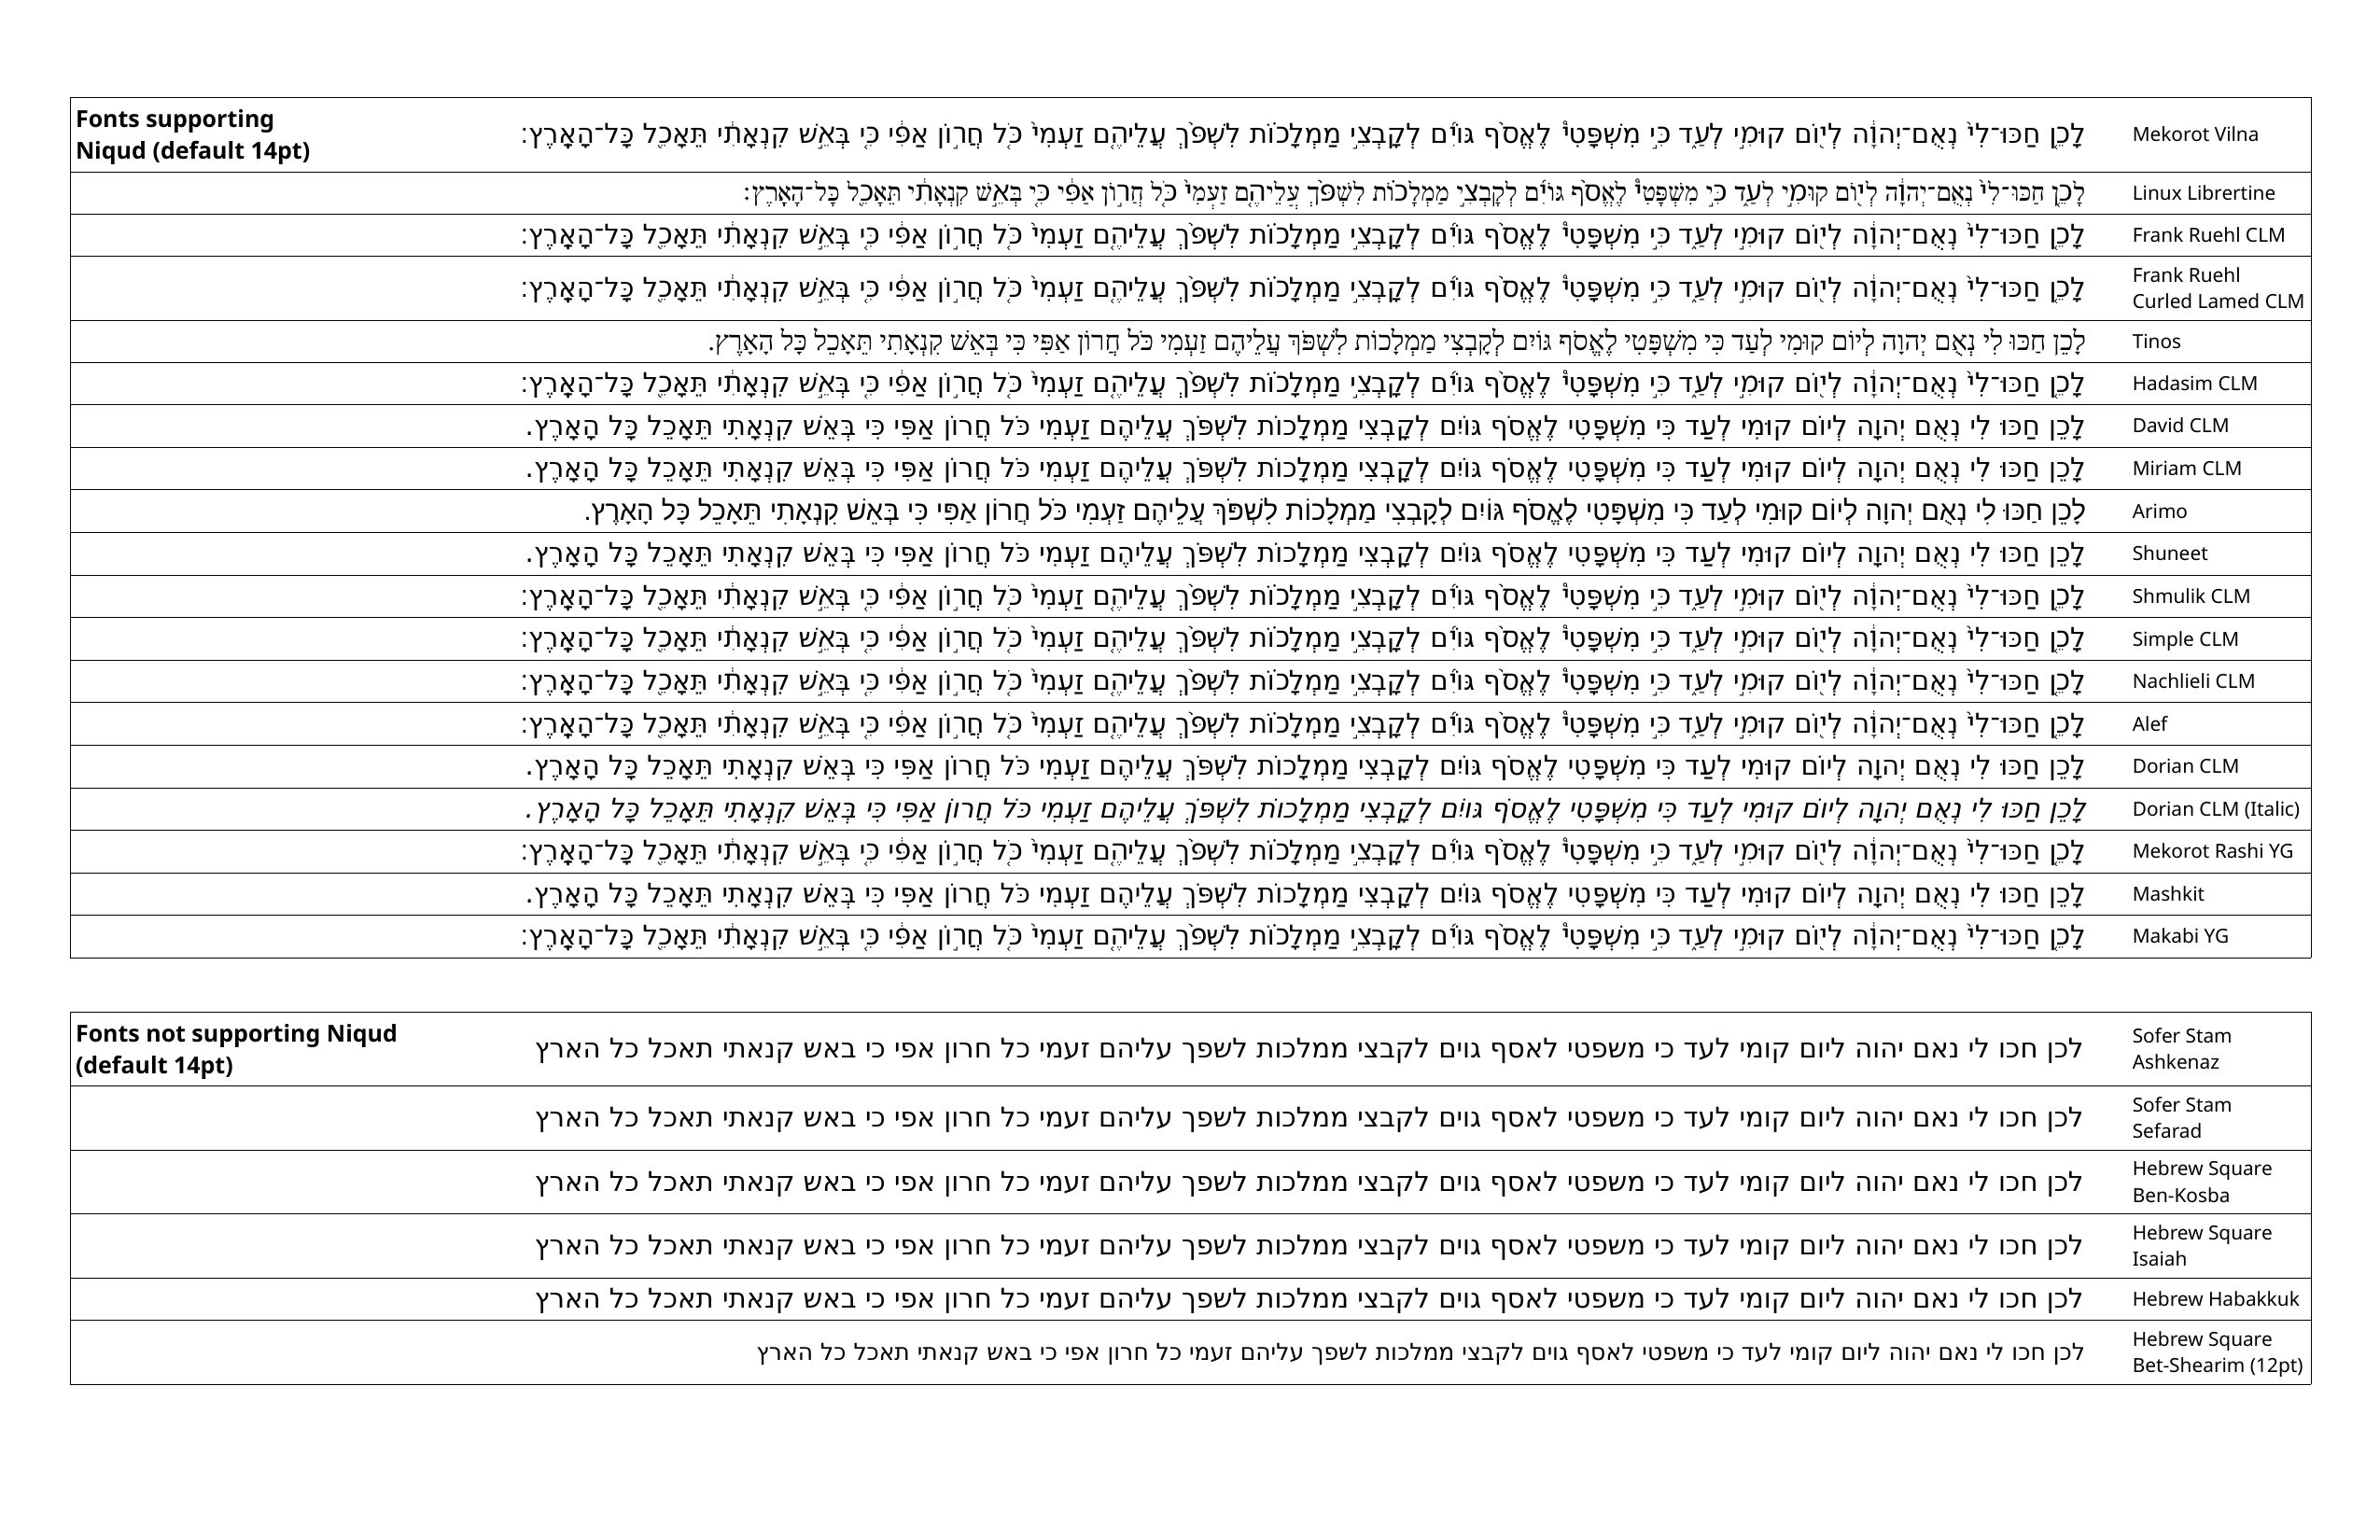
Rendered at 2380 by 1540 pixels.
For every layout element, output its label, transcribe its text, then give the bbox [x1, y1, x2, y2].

table_header [2092, 98, 2127, 172]
table_cell לָכֵ֤ן חַכּוּ־לִי֙ נְאֻם־יְהוָ֔ה לְי֖וֹם קוּמִ֣י לְעַ֑ד כִּ֣י מִשְׁפָּטִי֩ לֶאֱסֹ֨ף גּוֹיִ֜ם לְקָבְצִ֣י מַמְלָכ֗וֹת לִשְׁפֹּ֨ךְ עֲלֵיהֶ֤ם זַעְמִי֙ כֹּ֚ל חֲר֣וֹן אַפִּ֔י כִּ֚י בְּאֵ֣שׁ קִנְאָתִ֔י תֵּאָכֵ֖ל כָּל־הָאָֽרֶץ׃ [354, 363, 2092, 404]
table_cell לכן חכו לי נאם יהוה ליום קומי לעד כי משפטי לאסף גוים לקבצי ממלכות לשפך עליהם זעמי כל חרון אפי כי באש קנאתי תאכל כל הארץ [71, 1151, 2092, 1213]
table_cell [2092, 448, 2127, 489]
table_cell Nachlieli CLM [2127, 661, 2311, 702]
table_cell [2092, 789, 2127, 830]
table_cell לָכֵן חַכּוּ לִי נְאֻם יְהוָה לְיוֹם קוּמִי לְעַד כִּי מִשְׁפָּטִי לֶאֱסֹף גּוֹיִם לְקָבְצִי מַמְלָכוֹת לִשְׁפֹּךְ עֲלֵיהֶם זַעְמִי כֹּל חֲרוֹן אַפִּי כִּי בְּאֵשׁ קִנְאָתִי תֵּאָכֵל כָּל הָאָרֶץ.‏ [71, 874, 2092, 915]
table_cell לָכֵ֤ן חַכּוּ־לִי֙ נְאֻם־יְהוָ֔ה לְי֖וֹם קוּמִ֣י לְעַ֑ד כִּ֣י מִשְׁפָּטִי֩ לֶאֱסֹ֨ף גּוֹיִ֜ם לְקָבְצִ֣י מַמְלָכ֗וֹת לִשְׁפֹּ֨ךְ עֲלֵיהֶ֤ם זַעְמִי֙ כֹּ֚ל חֲר֣וֹן אַפִּ֔י כִּ֚י בְּאֵ֣שׁ קִנְאָתִ֔י תֵּאָכֵ֖ל כָּל־הָאָֽרֶץ׃ [354, 703, 2092, 745]
table_cell לָכֵ֤ן חַכּוּ־לִי֙ נְאֻם־יְהוָ֔ה לְי֖וֹם קוּמִ֣י לְעַ֑ד כִּ֣י מִשְׁפָּטִי֩ לֶאֱסֹ֨ף גּוֹיִ֜ם לְקָבְצִ֣י מַמְלָכ֗וֹת לִשְׁפֹּ֨ךְ עֲלֵיהֶ֤ם זַעְמִי֙ כֹּ֚ל חֲר֣וֹן אַפִּ֔י כִּ֚י בְּאֵ֣שׁ קִנְאָתִ֔י תֵּאָכֵ֖ל כָּל־הָאָֽרֶץ׃ [354, 661, 2092, 702]
table_cell Mekorot Rashi YG [2127, 831, 2311, 872]
table_cell Shmulik CLM [2127, 576, 2311, 617]
table_cell [2092, 405, 2127, 447]
table_cell [71, 321, 354, 361]
table_cell [71, 257, 354, 319]
table_cell Sofer Stam Sefarad [2127, 1086, 2311, 1150]
table_cell לָכֵן חַכּוּ לִי נְאֻם יְהוָה לְיוֹם קוּמִי לְעַד כִּי מִשְׁפָּטִי לֶאֱסֹף גּוֹיִם לְקָבְצִי מַמְלָכוֹת לִשְׁפֹּךְ עֲלֵיהֶם זַעְמִי כֹּל חֲרוֹן אַפִּי כִּי בְּאֵשׁ קִנְאָתִי תֵּאָכֵל כָּל הָאָרֶץ.‏ [71, 746, 2092, 787]
table_cell לָכֵ֤ן חַכּוּ־לִי֙ נְאֻם־יְהוָ֔ה לְי֖וֹם קוּמִ֣י לְעַ֑ד כִּ֣י מִשְׁפָּטִי֩ לֶאֱסֹ֨ף גּוֹיִ֜ם לְקָבְצִ֣י מַמְלָכ֗וֹת לִשְׁפֹּ֨ךְ עֲלֵיהֶ֤ם זַעְמִי֙ כֹּ֚ל חֲר֣וֹן אַפִּ֔י כִּ֚י בְּאֵ֣שׁ קִנְאָתִ֔י תֵּאָכֵ֖ל כָּל־הָאָֽרֶץ׃ [71, 576, 2092, 617]
table_cell Makabi YG [2127, 916, 2311, 958]
table_cell [71, 618, 354, 660]
table_cell לכן חכו לי נאם יהוה ליום קומי לעד כי משפטי לאסף גוים לקבצי ממלכות לשפך עליהם זעמי כל חרון אפי כי באש קנאתי תאכל כל הארץ [71, 1214, 2092, 1277]
table_cell [2092, 363, 2127, 404]
table_cell [2092, 1279, 2127, 1320]
table_cell Miriam CLM [2127, 448, 2311, 489]
table_cell [2092, 746, 2127, 787]
table_cell Dorian CLM [2127, 746, 2311, 787]
table_cell Hebrew Square Ben-Kosba [2127, 1151, 2311, 1213]
table_cell [71, 215, 354, 256]
table_cell Linux Librertine [2127, 173, 2311, 213]
table_cell לָכֵ֤ן חַכּוּ־לִי֙ נְאֻם־יְהוָ֔ה לְי֖וֹם קוּמִ֣י לְעַ֑ד כִּ֣י מִשְׁפָּטִי֩ לֶאֱסֹ֨ף גּוֹיִ֜ם לְקָבְצִ֣י מַמְלָכ֗וֹת לִשְׁפֹּ֨ךְ עֲלֵיהֶ֤ם זַעְמִי֙ כֹּ֚ל חֲר֣וֹן אַפִּ֔י כִּ֚י בְּאֵ֣שׁ קִנְאָתִ֔י תֵּאָכֵ֖ל כָּל־הָאָֽרֶץ׃ [71, 916, 2092, 958]
table_cell [2092, 703, 2127, 745]
table_header Fonts not supporting Niqud (default 14pt) [71, 1013, 424, 1085]
table_header Fonts supporting Niqud (default 14pt) [71, 98, 354, 172]
table_cell Hadasim CLM [2127, 363, 2311, 404]
table_cell לכן חכו לי נאם יהוה ליום קומי לעד כי משפטי לאסף גוים לקבצי ממלכות לשפך עליהם זעמי כל חרון אפי כי באש קנאתי תאכל כל הארץ [71, 1279, 2092, 1320]
table_cell [71, 1086, 424, 1150]
table_cell [2092, 257, 2127, 319]
table_cell Frank Ruehl CLM [2127, 215, 2311, 256]
table_cell Arimo [2127, 490, 2311, 532]
table_cell [2092, 1321, 2127, 1383]
table_cell לָכֵן חַכּוּ לִי נְאֻם יְהוָה לְיוֹם קוּמִי לְעַד כִּי מִשְׁפָּטִי לֶאֱסֹף גּוֹיִם לְקָבְצִי מַמְלָכוֹת לִשְׁפֹּךְ עֲלֵיהֶם זַעְמִי כֹּל חֲרוֹן אַפִּי כִּי בְּאֵשׁ קִנְאָתִי תֵּאָכֵל כָּל הָאָרֶץ.‏ [354, 448, 2092, 489]
table_cell [2092, 1214, 2127, 1277]
table_cell David CLM [2127, 405, 2311, 447]
table_cell לָכֵן חַכּוּ לִי נְאֻם יְהוָה לְיוֹם קוּמִי לְעַד כִּי מִשְׁפָּטִי לֶאֱסֹף גּוֹיִם לְקָבְצִי מַמְלָכוֹת לִשְׁפֹּךְ עֲלֵיהֶם זַעְמִי כֹּל חֲרוֹן אַפִּי כִּי בְּאֵשׁ קִנְאָתִי תֵּאָכֵל כָּל הָאָרֶץ.‏ [354, 405, 2092, 447]
table_cell [2092, 215, 2127, 256]
table_cell [2092, 618, 2127, 660]
table_header [2092, 1013, 2127, 1085]
table_cell לָכֵ֤ן חַכּוּ־לִי֙ נְאֻם־יְהוָ֔ה לְי֖וֹם קוּמִ֣י לְעַ֑ד כִּ֣י מִשְׁפָּטִי֩ לֶאֱסֹ֨ף גּוֹיִ֜ם לְקָבְצִ֣י מַמְלָכ֗וֹת לִשְׁפֹּ֨ךְ עֲלֵיהֶ֤ם זַעְמִי֙ כֹּ֚ל חֲר֣וֹן אַפִּ֔י כִּ֚י בְּאֵ֣שׁ קִנְאָתִ֔י תֵּאָכֵ֖ל כָּל־הָאָֽרֶץ׃ [71, 831, 2092, 872]
table_header Mekorot Vilna [2127, 98, 2311, 172]
table_cell [71, 363, 354, 404]
table_cell [2092, 173, 2127, 213]
table_cell [2092, 576, 2127, 617]
table_cell לָכֵן חַכּוּ לִי נְאֻם יְהוָה לְיוֹם קוּמִי לְעַד כִּי מִשְׁפָּטִי לֶאֱסֹף גּוֹיִם לְקָבְצִי מַמְלָכוֹת לִשְׁפֹּךְ עֲלֵיהֶם זַעְמִי כֹּל חֲרוֹן אַפִּי כִּי בְּאֵשׁ קִנְאָתִי תֵּאָכֵל כָּל הָאָרֶץ.‏ [71, 789, 2092, 830]
table_cell [71, 661, 354, 702]
table_cell [2092, 321, 2127, 361]
table_cell לָכֵן חַכּוּ לִי נְאֻם יְהוָה לְיוֹם קוּמִי לְעַד כִּי מִשְׁפָּטִי לֶאֱסֹף גּוֹיִם לְקָבְצִי מַמְלָכוֹת לִשְׁפֹּךְ עֲלֵיהֶם זַעְמִי כֹּל חֲרוֹן אַפִּי כִּי בְּאֵשׁ קִנְאָתִי תֵּאָכֵל כָּל הָאָרֶץ.‏ [354, 490, 2092, 532]
table_cell [2092, 661, 2127, 702]
table_cell Hebrew Square Bet-Shearim (12pt) [2127, 1321, 2311, 1383]
table_cell [71, 173, 354, 213]
table_cell לָכֵן חַכּוּ לִי נְאֻם יְהוָה לְיוֹם קוּמִי לְעַד כִּי מִשְׁפָּטִי לֶאֱסֹף גּוֹיִם לְקָבְצִי מַמְלָכוֹת לִשְׁפֹּךְ עֲלֵיהֶם זַעְמִי כֹּל חֲרוֹן אַפִּי כִּי בְּאֵשׁ קִנְאָתִי תֵּאָכֵל כָּל הָאָרֶץ.‏ [354, 533, 2092, 575]
table_cell [2092, 1151, 2127, 1213]
table_cell לָכֵ֤ן חַכּוּ־לִי֙ נְאֻם־יְהוָ֔ה לְי֖וֹם קוּמִ֣י לְעַ֑ד כִּ֣י מִשְׁפָּטִי֩ לֶאֱסֹ֨ף גּוֹיִ֜ם לְקָבְצִ֣י מַמְלָכ֗וֹת לִשְׁפֹּ֨ךְ עֲלֵיהֶ֤ם זַעְמִי֙ כֹּ֚ל חֲר֣וֹן אַפִּ֔י כִּ֚י בְּאֵ֣שׁ קִנְאָתִ֔י תֵּאָכֵ֖ל כָּל־הָאָֽרֶץ׃ [354, 173, 2092, 213]
table_cell [2092, 1086, 2127, 1150]
table_cell Shuneet [2127, 533, 2311, 575]
table_cell Mashkit [2127, 874, 2311, 915]
table_cell לכן חכו לי נאם יהוה ליום קומי לעד כי משפטי לאסף גוים לקבצי ממלכות לשפך עליהם זעמי כל חרון אפי כי באש קנאתי תאכל כל הארץ [425, 1086, 2092, 1150]
table_cell [71, 448, 354, 489]
table_header Sofer Stam Ashkenaz [2127, 1013, 2311, 1085]
table_cell [2092, 831, 2127, 872]
table_cell לכן חכו לי נאם יהוה ליום קומי לעד כי משפטי לאסף גוים לקבצי ממלכות לשפך עליהם זעמי כל חרון אפי כי באש קנאתי תאכל כל הארץ [71, 1321, 2092, 1383]
table_cell [71, 405, 354, 447]
table_header לכן חכו לי נאם יהוה ליום קומי לעד כי משפטי לאסף גוים לקבצי ממלכות לשפך עליהם זעמי כל חרון אפי כי באש קנאתי תאכל כל הארץ [425, 1013, 2092, 1085]
table_cell לָכֵ֤ן חַכּוּ־לִי֙ נְאֻם־יְהוָ֔ה לְי֖וֹם קוּמִ֣י לְעַ֑ד כִּ֣י מִשְׁפָּטִי֩ לֶאֱסֹ֨ף גּוֹיִ֜ם לְקָבְצִ֣י מַמְלָכ֗וֹת לִשְׁפֹּ֨ךְ עֲלֵיהֶ֤ם זַעְמִי֙ כֹּ֚ל חֲר֣וֹן אַפִּ֔י כִּ֚י בְּאֵ֣שׁ קִנְאָתִ֔י תֵּאָכֵ֖ל כָּל־הָאָֽרֶץ׃ [354, 215, 2092, 256]
table_cell [71, 703, 354, 745]
table_cell Simple CLM [2127, 618, 2311, 660]
table_cell לָכֵ֤ן חַכּוּ־לִי֙ נְאֻם־יְהוָ֔ה לְי֖וֹם קוּמִ֣י לְעַ֑ד כִּ֣י מִשְׁפָּטִי֩ לֶאֱסֹ֨ף גּוֹיִ֜ם לְקָבְצִ֣י מַמְלָכ֗וֹת לִשְׁפֹּ֨ךְ עֲלֵיהֶ֤ם זַעְמִי֙ כֹּ֚ל חֲר֣וֹן אַפִּ֔י כִּ֚י בְּאֵ֣שׁ קִנְאָתִ֔י תֵּאָכֵ֖ל כָּל־הָאָֽרֶץ׃ [354, 257, 2092, 319]
table_cell לָכֵ֤ן חַכּוּ־לִי֙ נְאֻם־יְהוָ֔ה לְי֖וֹם קוּמִ֣י לְעַ֑ד כִּ֣י מִשְׁפָּטִי֩ לֶאֱסֹ֨ף גּוֹיִ֜ם לְקָבְצִ֣י מַמְלָכ֗וֹת לִשְׁפֹּ֨ךְ עֲלֵיהֶ֤ם זַעְמִי֙ כֹּ֚ל חֲר֣וֹן אַפִּ֔י כִּ֚י בְּאֵ֣שׁ קִנְאָתִ֔י תֵּאָכֵ֖ל כָּל־הָאָֽרֶץ׃ [354, 618, 2092, 660]
table_header לָכֵ֤ן חַכּוּ־לִי֙ נְאֻם־יְהוָ֔ה לְי֖וֹם קוּמִ֣י לְעַ֑ד כִּ֣י מִשְׁפָּטִי֩ לֶאֱסֹ֨ף גּוֹיִ֜ם לְקָבְצִ֣י מַמְלָכ֗וֹת לִשְׁפֹּ֨ךְ עֲלֵיהֶ֤ם זַעְמִי֙ כֹּ֚ל חֲר֣וֹן אַפִּ֔י כִּ֚י בְּאֵ֣שׁ קִנְאָתִ֔י תֵּאָכֵ֖ל כָּל־הָאָֽרֶץ׃ [354, 98, 2092, 172]
table_cell [71, 490, 354, 532]
table_cell [2092, 490, 2127, 532]
table_cell [2092, 916, 2127, 958]
table_cell [2092, 874, 2127, 915]
table_cell Hebrew Habakkuk [2127, 1279, 2311, 1320]
table_cell Frank Ruehl Curled Lamed CLM [2127, 257, 2311, 319]
table_cell Dorian CLM (Italic) [2127, 789, 2311, 830]
table_cell לָכֵן חַכּוּ לִי נְאֻם יְהוָה לְיוֹם קוּמִי לְעַד כִּי מִשְׁפָּטִי לֶאֱסֹף גּוֹיִם לְקָבְצִי מַמְלָכוֹת לִשְׁפֹּךְ עֲלֵיהֶם זַעְמִי כֹּל חֲרוֹן אַפִּי כִּי בְּאֵשׁ קִנְאָתִי תֵּאָכֵל כָּל הָאָרֶץ.‏ [354, 321, 2092, 361]
table_cell Alef [2127, 703, 2311, 745]
table_cell [2092, 533, 2127, 575]
table_cell Tinos [2127, 321, 2311, 361]
table_cell [71, 533, 354, 575]
table_cell Hebrew Square Isaiah [2127, 1214, 2311, 1277]
